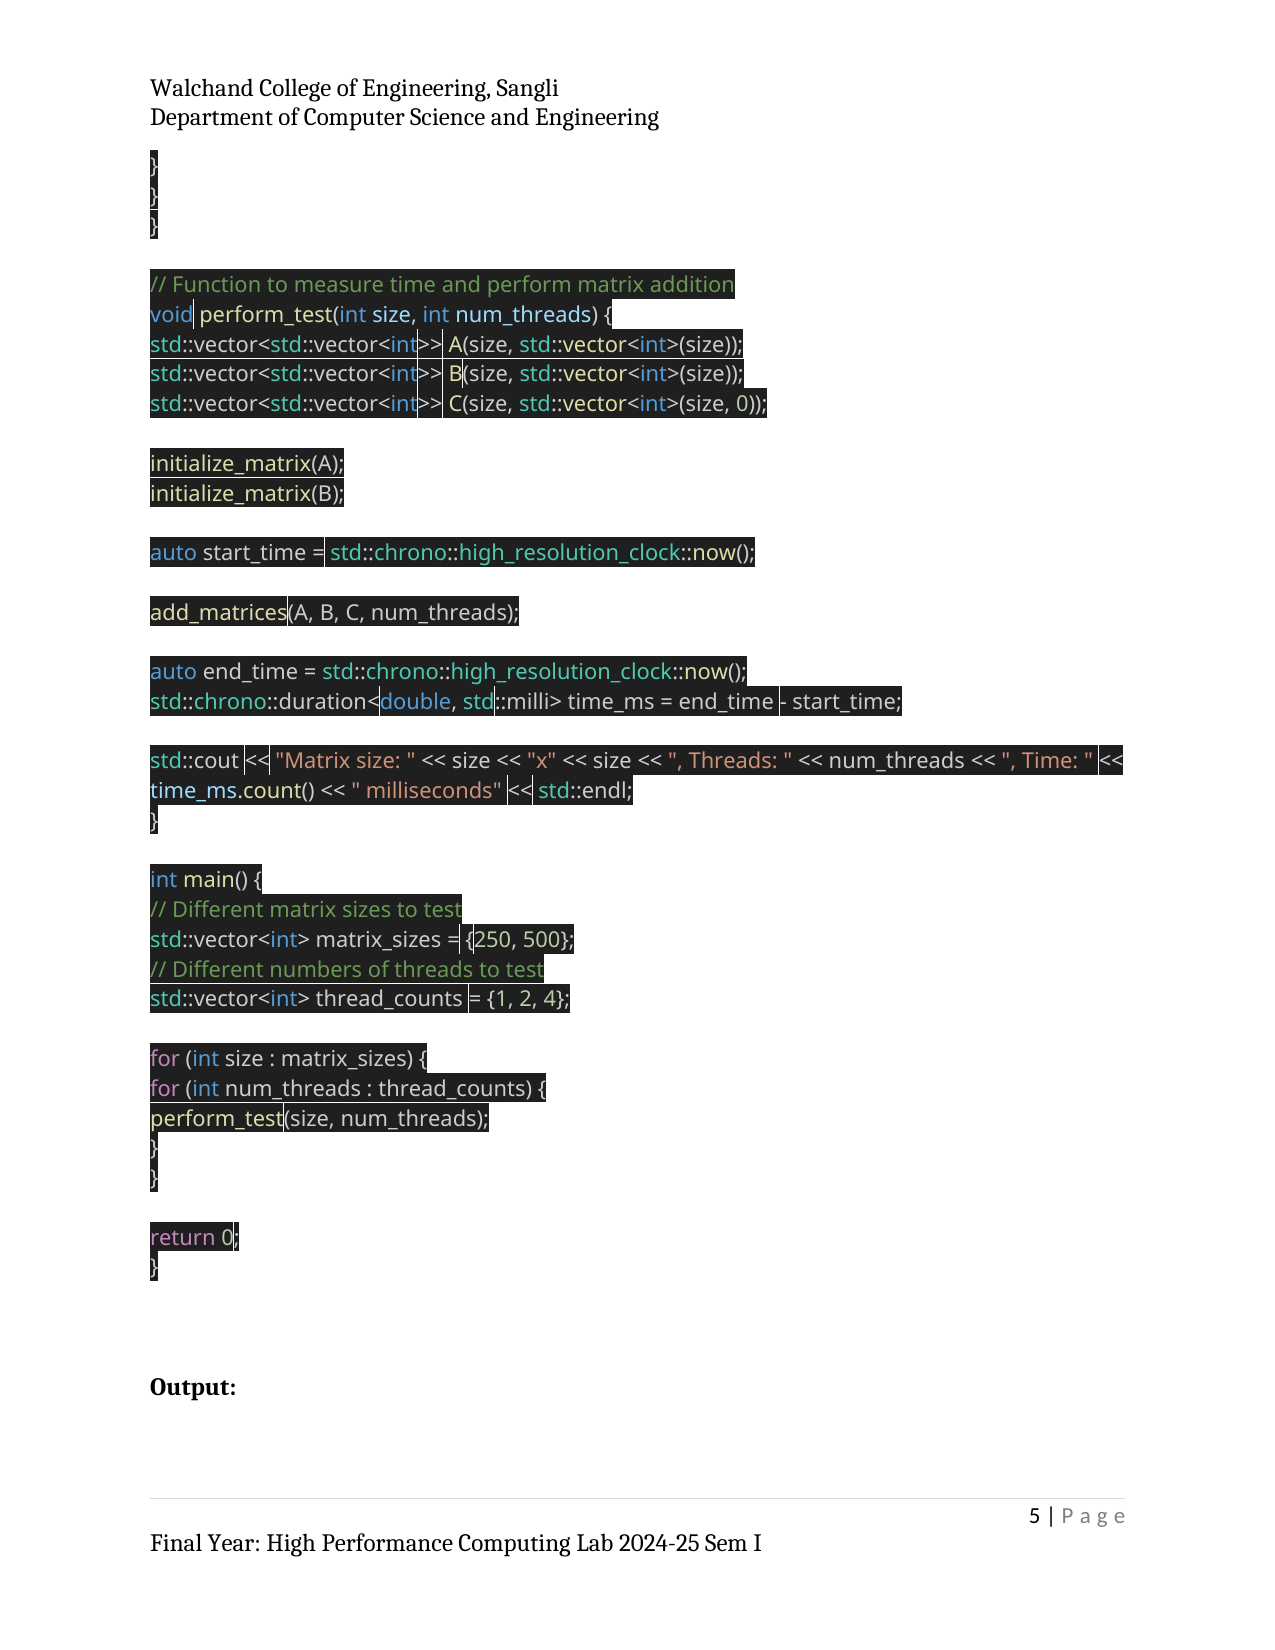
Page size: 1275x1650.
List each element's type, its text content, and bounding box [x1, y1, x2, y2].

text std::vector<std::vector<int>> A(size, std::vector<int>(size)); [150, 329, 1125, 358]
text Output: [150, 1373, 1125, 1402]
text return 0; [150, 1222, 1125, 1251]
text initialize_matrix(A); [150, 448, 1125, 477]
text } [150, 1251, 1125, 1281]
text } [150, 209, 1125, 239]
text add_matrices(A, B, C, num_threads); [150, 596, 1125, 626]
text std::vector<int> matrix_sizes = {250, 500}; [150, 924, 1125, 954]
text std::vector<int> thread_counts = {1, 2, 4}; [150, 983, 1125, 1013]
text std::vector<std::vector<int>> B(size, std::vector<int>(size)); [150, 358, 1125, 388]
text for (int num_threads : thread_counts) { [150, 1073, 1125, 1102]
text } [150, 180, 1125, 209]
text void perform_test(int size, int num_threads) { [150, 299, 1125, 329]
text } [150, 1162, 1125, 1192]
text int main() { [150, 864, 1125, 894]
text } [150, 150, 1125, 180]
text } [150, 1132, 1125, 1162]
text perform_test(size, num_threads); [150, 1102, 1125, 1132]
text // Different numbers of threads to test [150, 954, 1125, 983]
text // Function to measure time and perform matrix addition [150, 269, 1125, 299]
text } [150, 805, 1125, 834]
text initialize_matrix(B); [150, 477, 1125, 507]
text auto end_time = std::chrono::high_resolution_clock::now(); [150, 656, 1125, 686]
text // Different matrix sizes to test [150, 894, 1125, 924]
text std::vector<std::vector<int>> C(size, std::vector<int>(size, 0)); [150, 388, 1125, 418]
text auto start_time = std::chrono::high_resolution_clock::now(); [150, 537, 1125, 567]
text std::chrono::duration<double, std::milli> time_ms = end_time - start_time; [150, 686, 1125, 716]
text for (int size : matrix_sizes) { [150, 1043, 1125, 1073]
text std::cout << "Matrix size: " << size << "x" << size << ", Threads: " << num_threads << ", Time: " << time_ms.count() << " milliseconds" << std::endl; [150, 745, 1125, 805]
